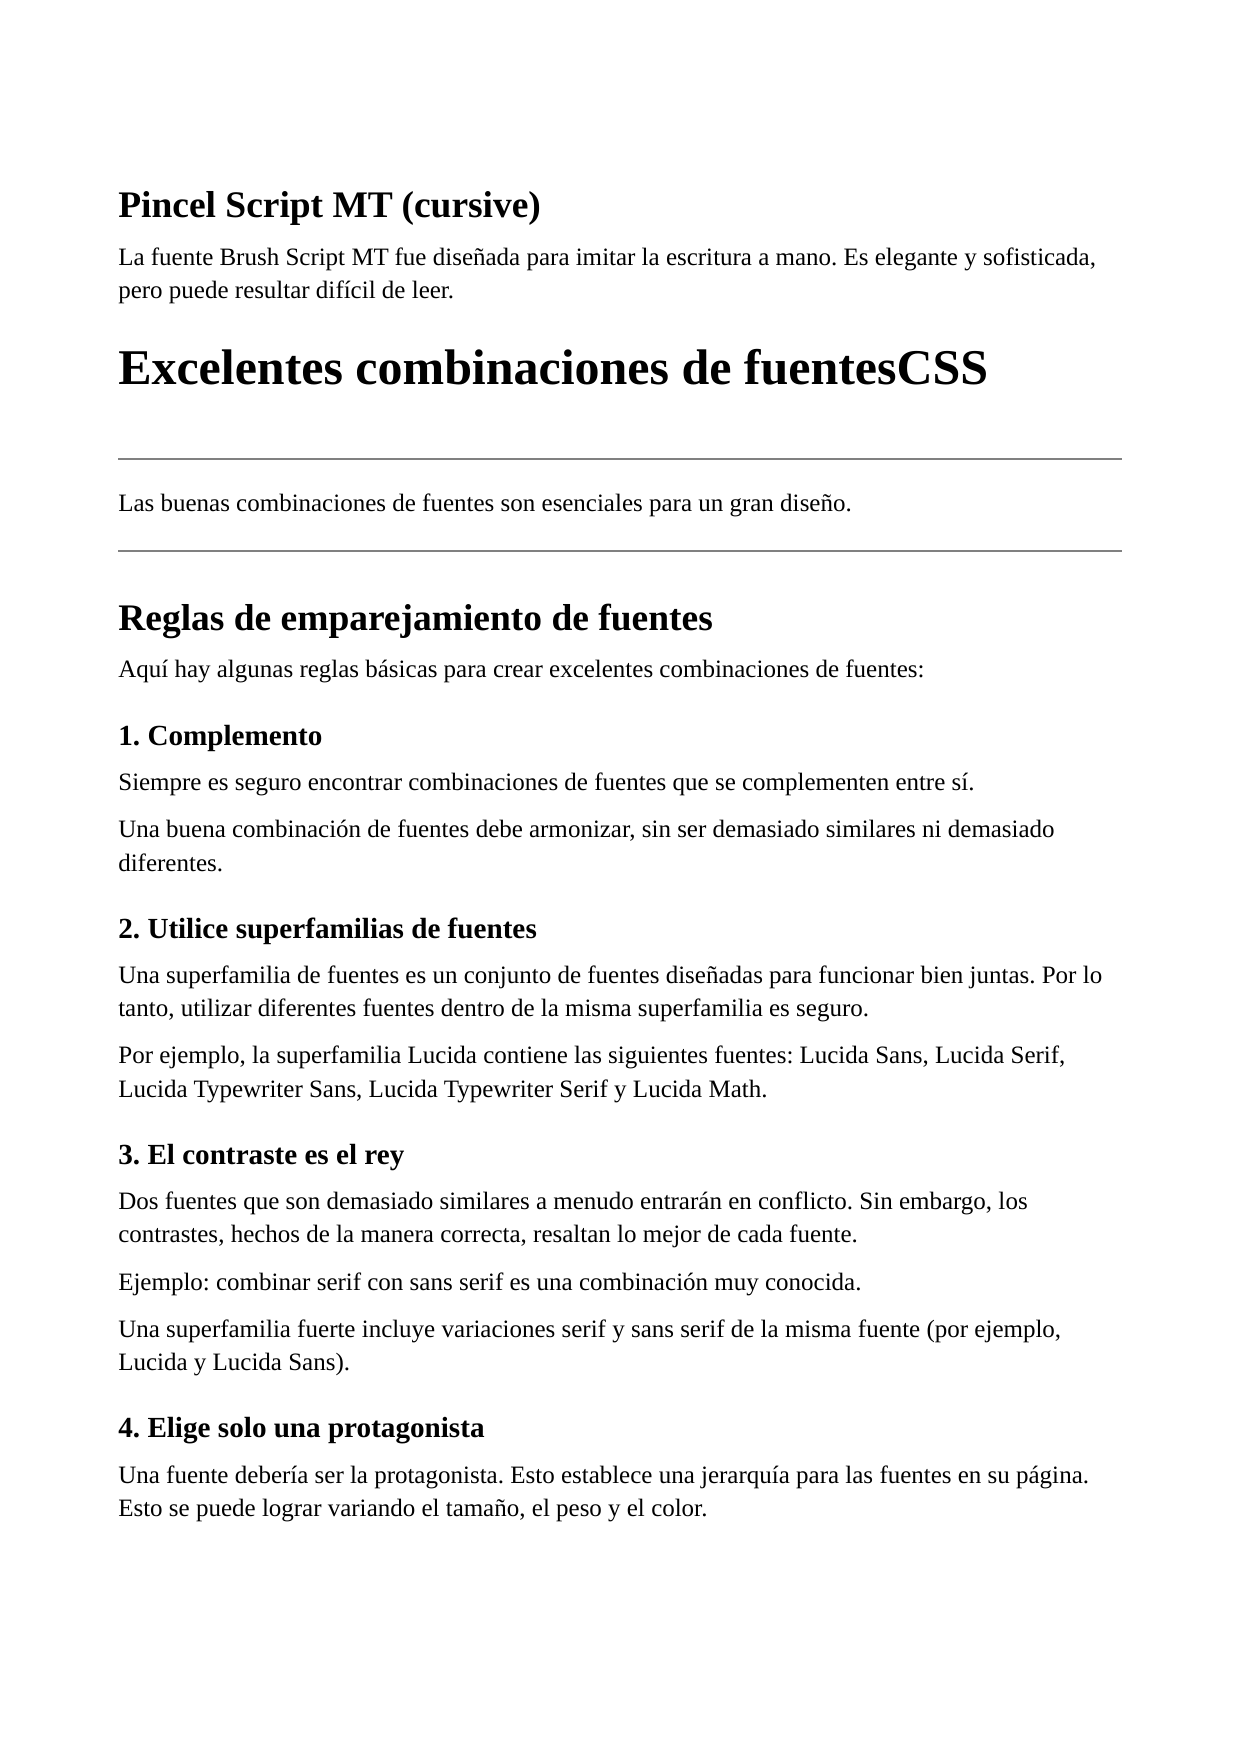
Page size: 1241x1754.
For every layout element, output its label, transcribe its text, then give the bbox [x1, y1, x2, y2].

text La fuente Brush Script MT fue diseñada para imitar la escritura a mano. Es elegante y sofisticada, pero puede resultar difícil de leer. [118, 242, 1122, 303]
text Por ejemplo, la superfamilia Lucida contiene las siguientes fuentes: Lucida Sans, Lucida Serif, Lucida Typewriter Sans, Lucida Typewriter Serif y Lucida Math. [118, 1041, 1122, 1102]
subtitle Reglas de emparejamiento de fuentes [118, 596, 1122, 639]
text Ejemplo: combinar serif con sans serif es una combinación muy conocida. [118, 1267, 1122, 1295]
subtitle 4. Elige solo una protagonista [118, 1411, 1122, 1444]
text Aquí hay algunas reglas básicas para crear excelentes combinaciones de fuentes: [118, 654, 1122, 683]
subtitle Excelentes combinaciones de fuentesCSS [118, 338, 1122, 395]
subtitle Pincel Script MT (cursive) [118, 183, 1122, 226]
subtitle 1. Complemento [118, 718, 1122, 751]
text Una superfamilia fuerte incluye variaciones serif y sans serif de la misma fuente (por ejemplo, Lucida y Lucida Sans). [118, 1314, 1122, 1376]
text Siempre es seguro encontrar combinaciones de fuentes que se complementen entre sí. [118, 767, 1122, 796]
text Dos fuentes que son demasiado similares a menudo entrarán en conflicto. Sin embargo, los contrastes, hechos de la manera correcta, resaltan lo mejor de cada fuente. [118, 1186, 1122, 1248]
subtitle 2. Utilice superfamilias de fuentes [118, 911, 1122, 944]
text Las buenas combinaciones de fuentes son esenciales para un gran diseño. [118, 488, 1122, 517]
text Una superfamilia de fuentes es un conjunto de fuentes diseñadas para funcionar bien juntas. Por lo tanto, utilizar diferentes fuentes dentro de la misma superfamilia es seguro. [118, 960, 1122, 1022]
text Una buena combinación de fuentes debe armonizar, sin ser demasiado similares ni demasiado diferentes. [118, 814, 1122, 876]
subtitle 3. El contraste es el rey [118, 1137, 1122, 1170]
text Una fuente debería ser la protagonista. Esto establece una jerarquía para las fuentes en su página. Esto se puede lograr variando el tamaño, el peso y el color. [118, 1460, 1122, 1521]
